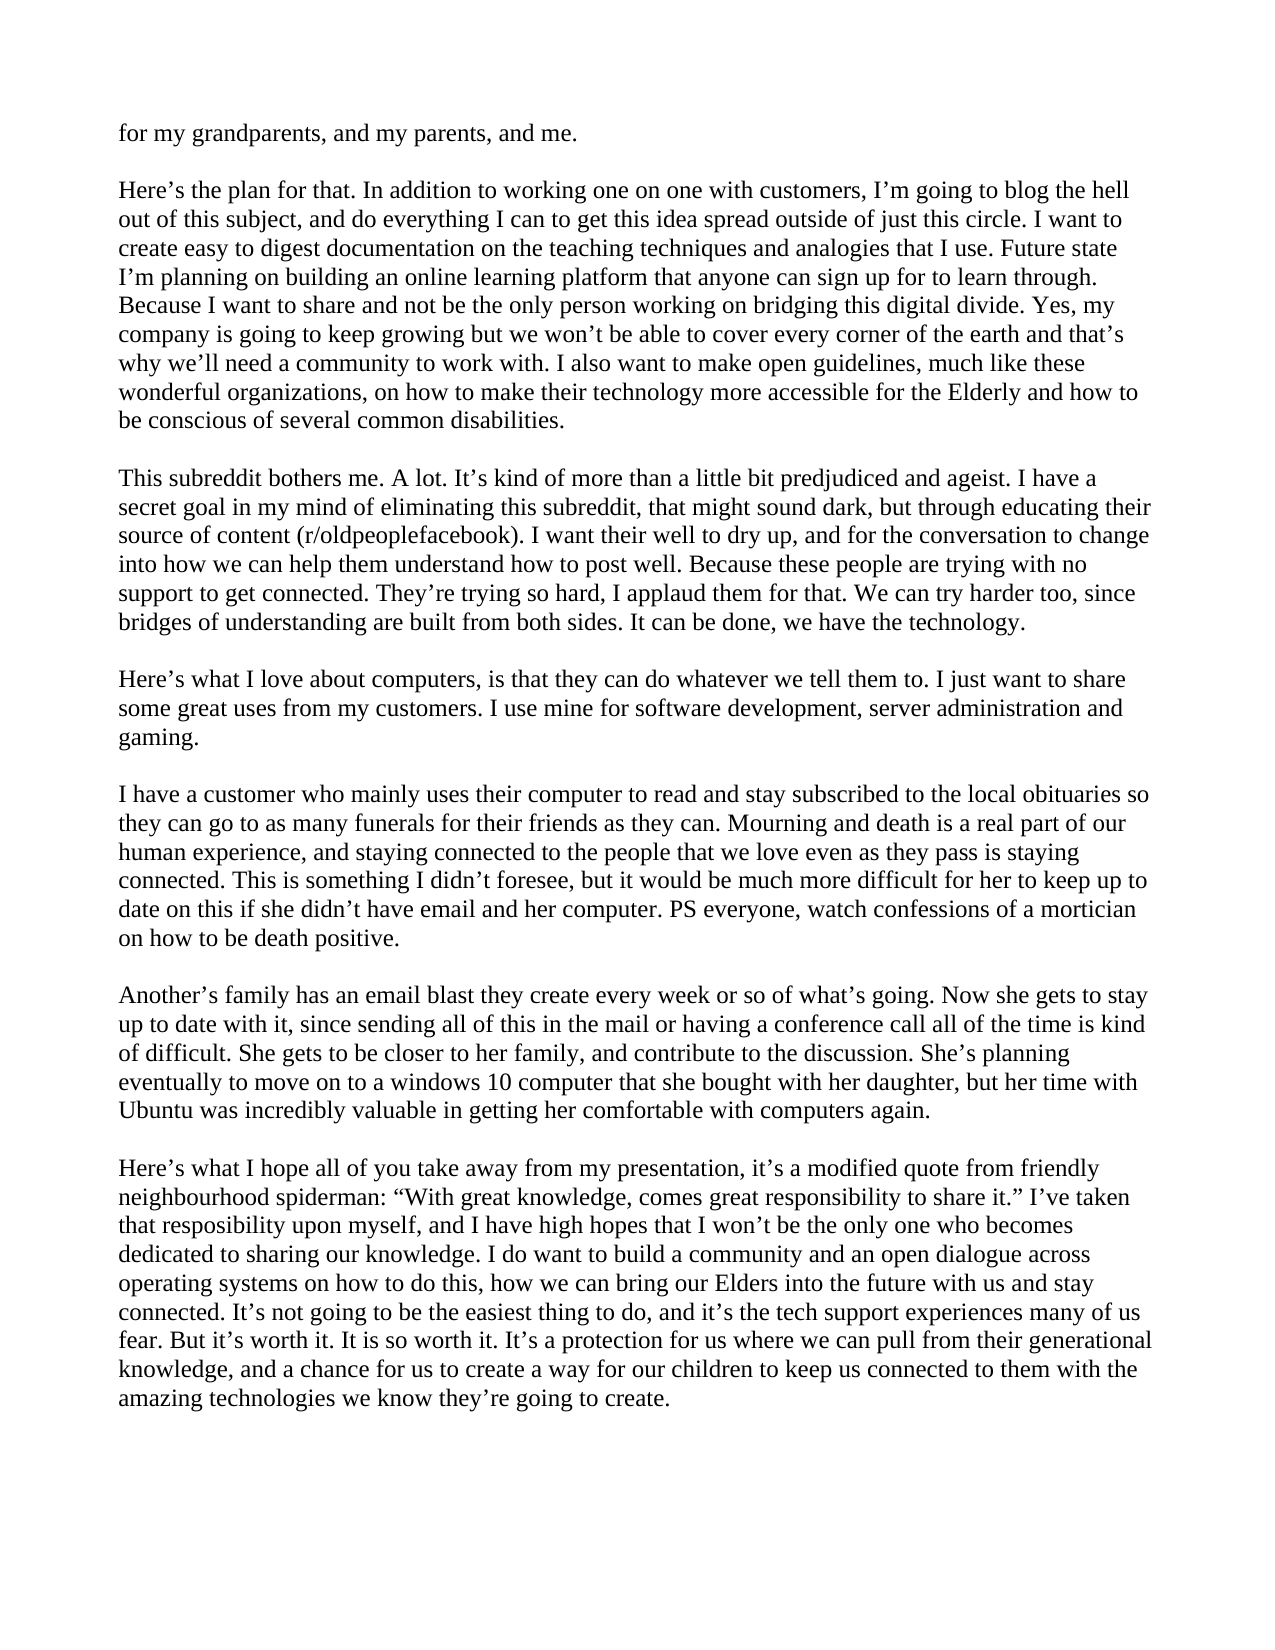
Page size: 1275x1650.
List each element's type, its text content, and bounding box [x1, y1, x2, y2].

text for my grandparents, and my parents, and me. [118, 118, 1157, 147]
text Here’s the plan for that. In addition to working one on one with customers, I’m going to blog the hell out of this subject, and do everything I can to get this idea spread outside of just this circle. I want to create easy to digest documentation on the teaching techniques and analogies that I use. Future state I’m planning on building an online learning platform that anyone can sign up for to learn through. Because I want to share and not be the only person working on bridging this digital divide. Yes, my company is going to keep growing but we won’t be able to cover every corner of the earth and that’s why we’ll need a community to work with. I also want to make open guidelines, much like these wonderful organizations, on how to make their technology more accessible for the Elderly and how to be conscious of several common disabilities. [118, 176, 1157, 434]
text This subreddit bothers me. A lot. It’s kind of more than a little bit predjudiced and ageist. I have a secret goal in my mind of eliminating this subreddit, that might sound dark, but through educating their source of content (r/oldpeoplefacebook). I want their well to dry up, and for the conversation to change into how we can help them understand how to post well. Because these people are trying with no support to get connected. They’re trying so hard, I applaud them for that. We can try harder too, since bridges of understanding are built from both sides. It can be done, we have the technology. [118, 463, 1157, 636]
text Here’s what I hope all of you take away from my presentation, it’s a modified quote from friendly neighbourhood spiderman: “With great knowledge, comes great responsibility to share it.” I’ve taken that resposibility upon myself, and I have high hopes that I won’t be the only one who becomes dedicated to sharing our knowledge. I do want to build a community and an open dialogue across operating systems on how to do this, how we can bring our Elders into the future with us and stay connected. It’s not going to be the easiest thing to do, and it’s the tech support experiences many of us fear. But it’s worth it. It is so worth it. It’s a protection for us where we can pull from their generational knowledge, and a chance for us to create a way for our children to keep us connected to them with the amazing technologies we know they’re going to create. [118, 1153, 1157, 1412]
text Another’s family has an email blast they create every week or so of what’s going. Now she gets to stay up to date with it, since sending all of this in the mail or having a conference call all of the time is kind of difficult. She gets to be closer to her family, and contribute to the discussion. She’s planning eventually to move on to a windows 10 computer that she bought with her daughter, but her time with Ubuntu was incredibly valuable in getting her comfortable with computers again. [118, 981, 1157, 1124]
text I have a customer who mainly uses their computer to read and stay subscribed to the local obituaries so they can go to as many funerals for their friends as they can. Mourning and death is a real part of our human experience, and staying connected to the people that we love even as they pass is staying connected. This is something I didn’t foresee, but it would be much more difficult for her to keep up to date on this if she didn’t have email and her computer. PS everyone, watch confessions of a mortician on how to be death positive. [118, 779, 1157, 952]
text Here’s what I love about computers, is that they can do whatever we tell them to. I just want to share some great uses from my customers. I use mine for software development, server administration and gaming. [118, 664, 1157, 751]
